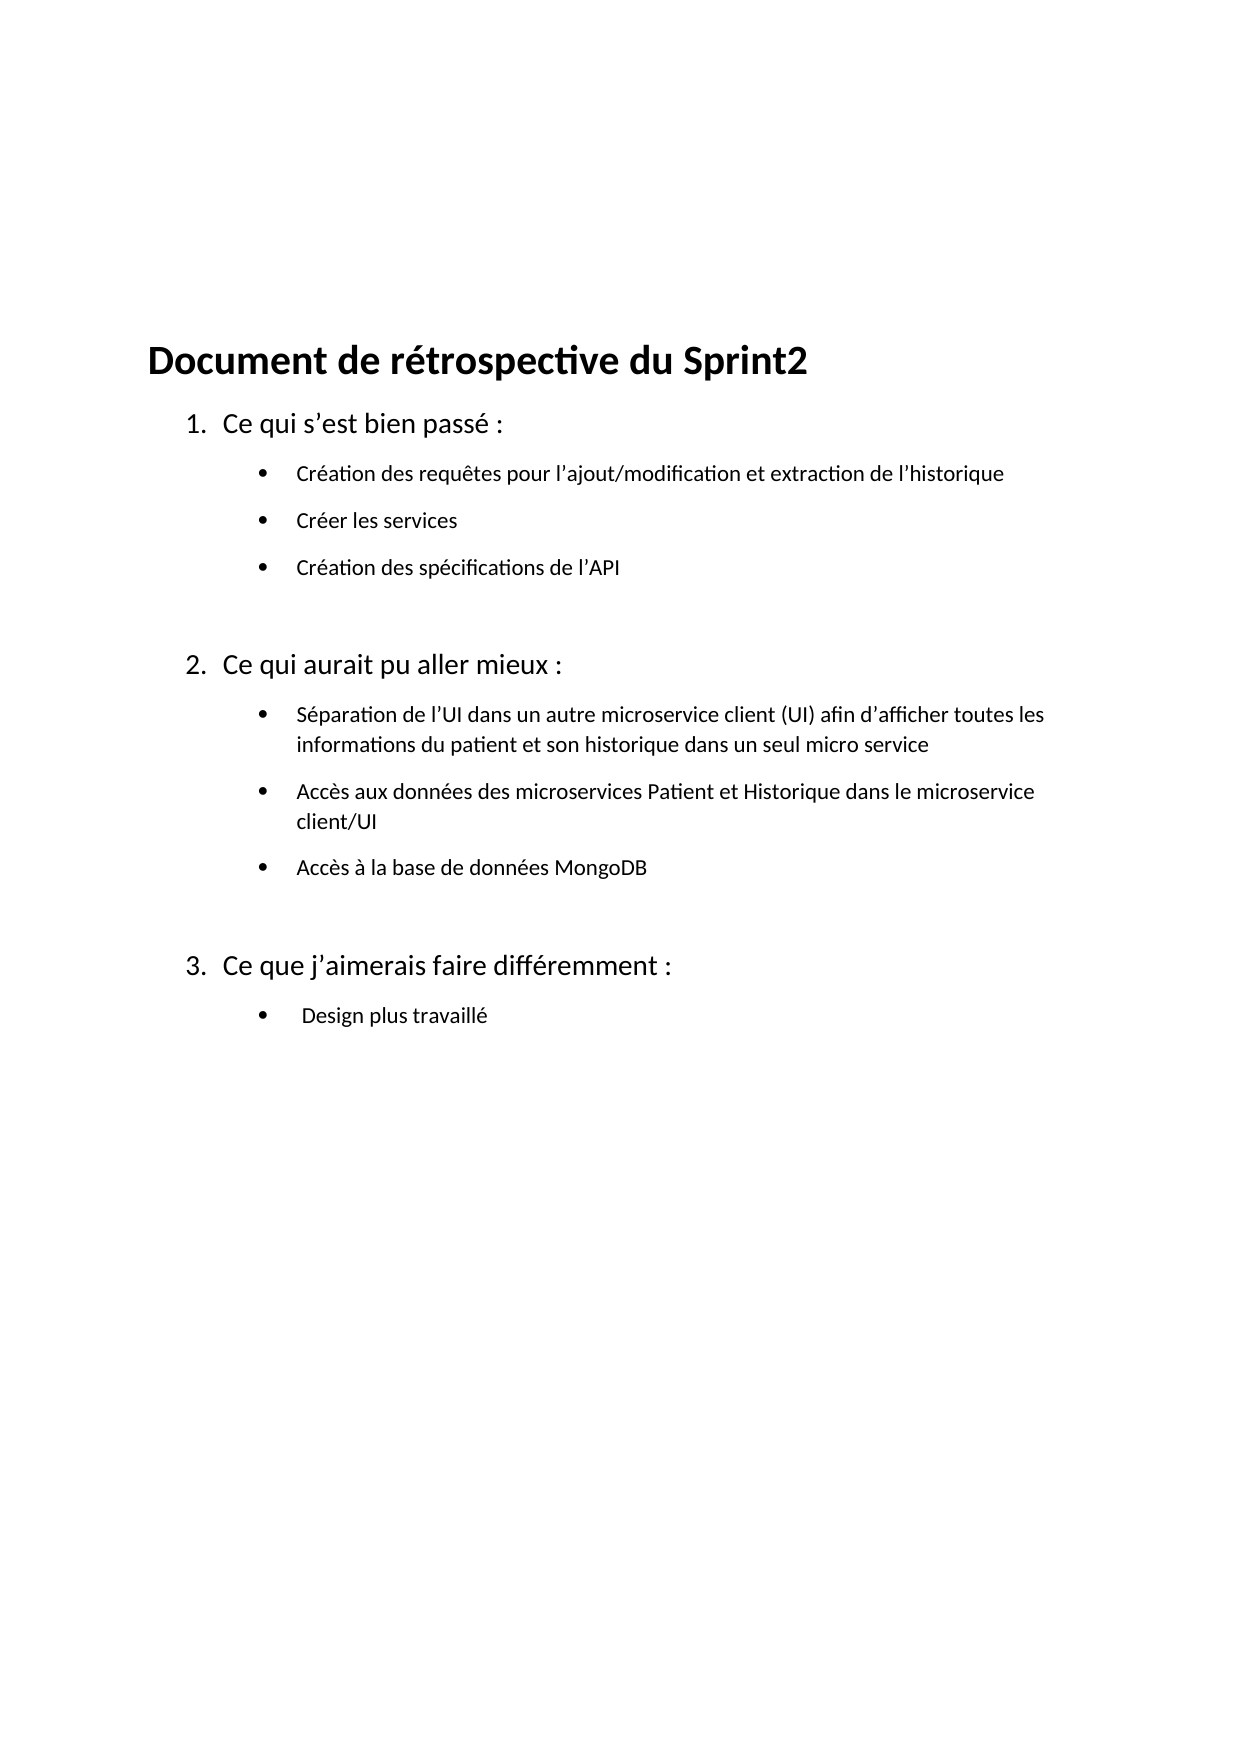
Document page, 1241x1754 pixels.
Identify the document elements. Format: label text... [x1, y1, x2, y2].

list Séparation de l’UI dans un autre microservice client (UI) afin d’afficher toutes les informations du patient et son historique dans un seul micro service [259, 701, 1093, 758]
list Design plus travaillé [259, 1001, 1093, 1029]
list Créer les services [259, 506, 1093, 534]
list Création des spécifications de l’API [259, 553, 1093, 581]
list Ce que j’aimerais faire différemment : [185, 947, 1093, 982]
list Accès aux données des microservices Patient et Historique dans le microservice client/UI [259, 777, 1093, 835]
text Document de rétrospective du Sprint2 [148, 334, 1093, 385]
list Ce qui s’est bien passé : [185, 405, 1093, 441]
list Création des requêtes pour l’ajout/modification et extraction de l’historique [259, 459, 1093, 488]
list Ce qui aurait pu aller mieux : [185, 646, 1093, 681]
list Accès à la base de données MongoDB [259, 853, 1093, 881]
